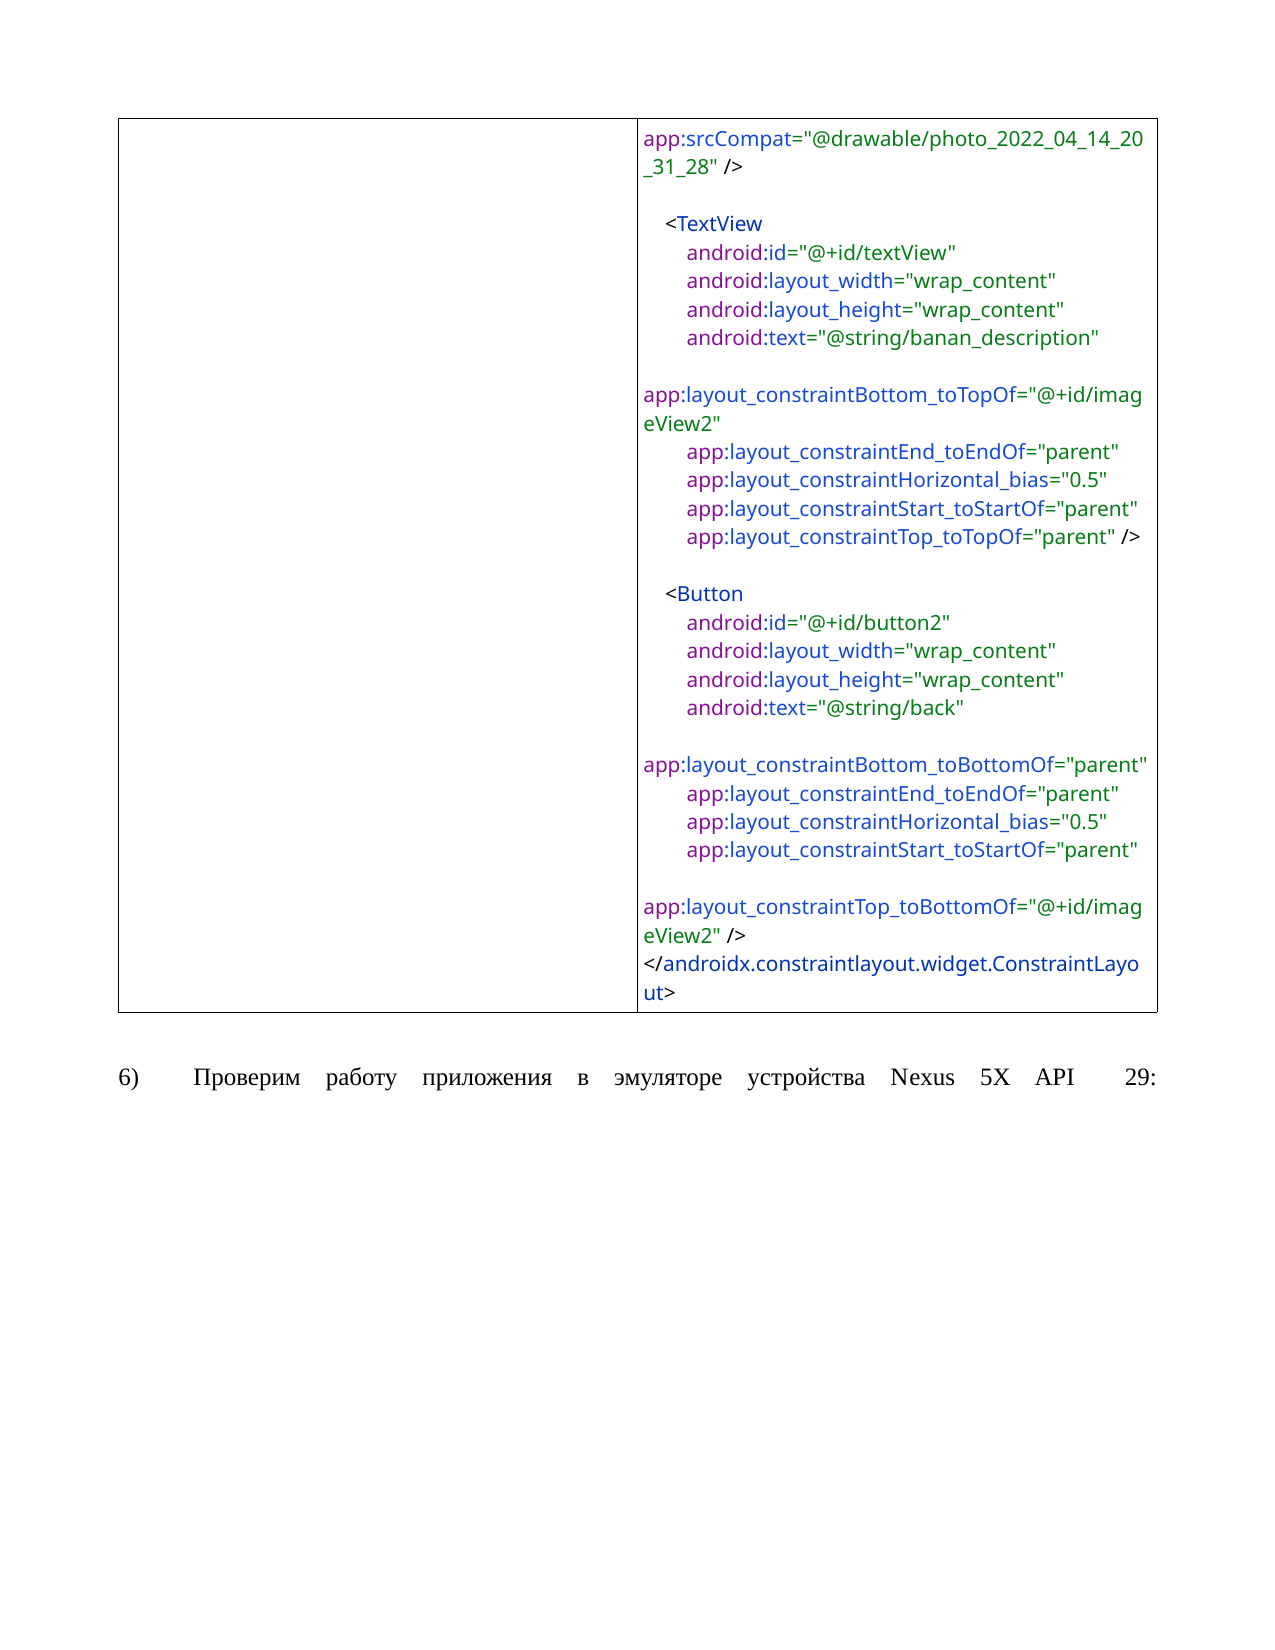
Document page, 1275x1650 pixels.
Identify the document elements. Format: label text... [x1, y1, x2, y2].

table_header [119, 119, 637, 1012]
table_header app:srcCompat="@drawable/photo_2022_04_14_20_31_28" /> <TextView android:id="@+id/textView" android:layout_width="wrap_content" android:layout_height="wrap_content" android:text="@string/banan_description" app:layout_constraintBottom_toTopOf="@+id/imageView2" app:layout_constraintEnd_toEndOf="parent" app:layout_constraintHorizontal_bias="0.5" app:layout_constraintStart_toStartOf="parent" app:layout_constraintTop_toTopOf="parent" /> <Button android:id="@+id/button2" android:layout_width="wrap_content" android:layout_height="wrap_content" android:text="@string/back" app:layout_constraintBottom_toBottomOf="parent" app:layout_constraintEnd_toEndOf="parent" app:layout_constraintHorizontal_bias="0.5" app:layout_constraintStart_toStartOf="parent" app:layout_constraintTop_toBottomOf="@+id/imageView2" /> </androidx.constraintlayout.widget.ConstraintLayout> [638, 119, 1157, 1012]
list Проверим работу приложения в эмуляторе устройства Nexus 5X API 29: [118, 1062, 1157, 1119]
